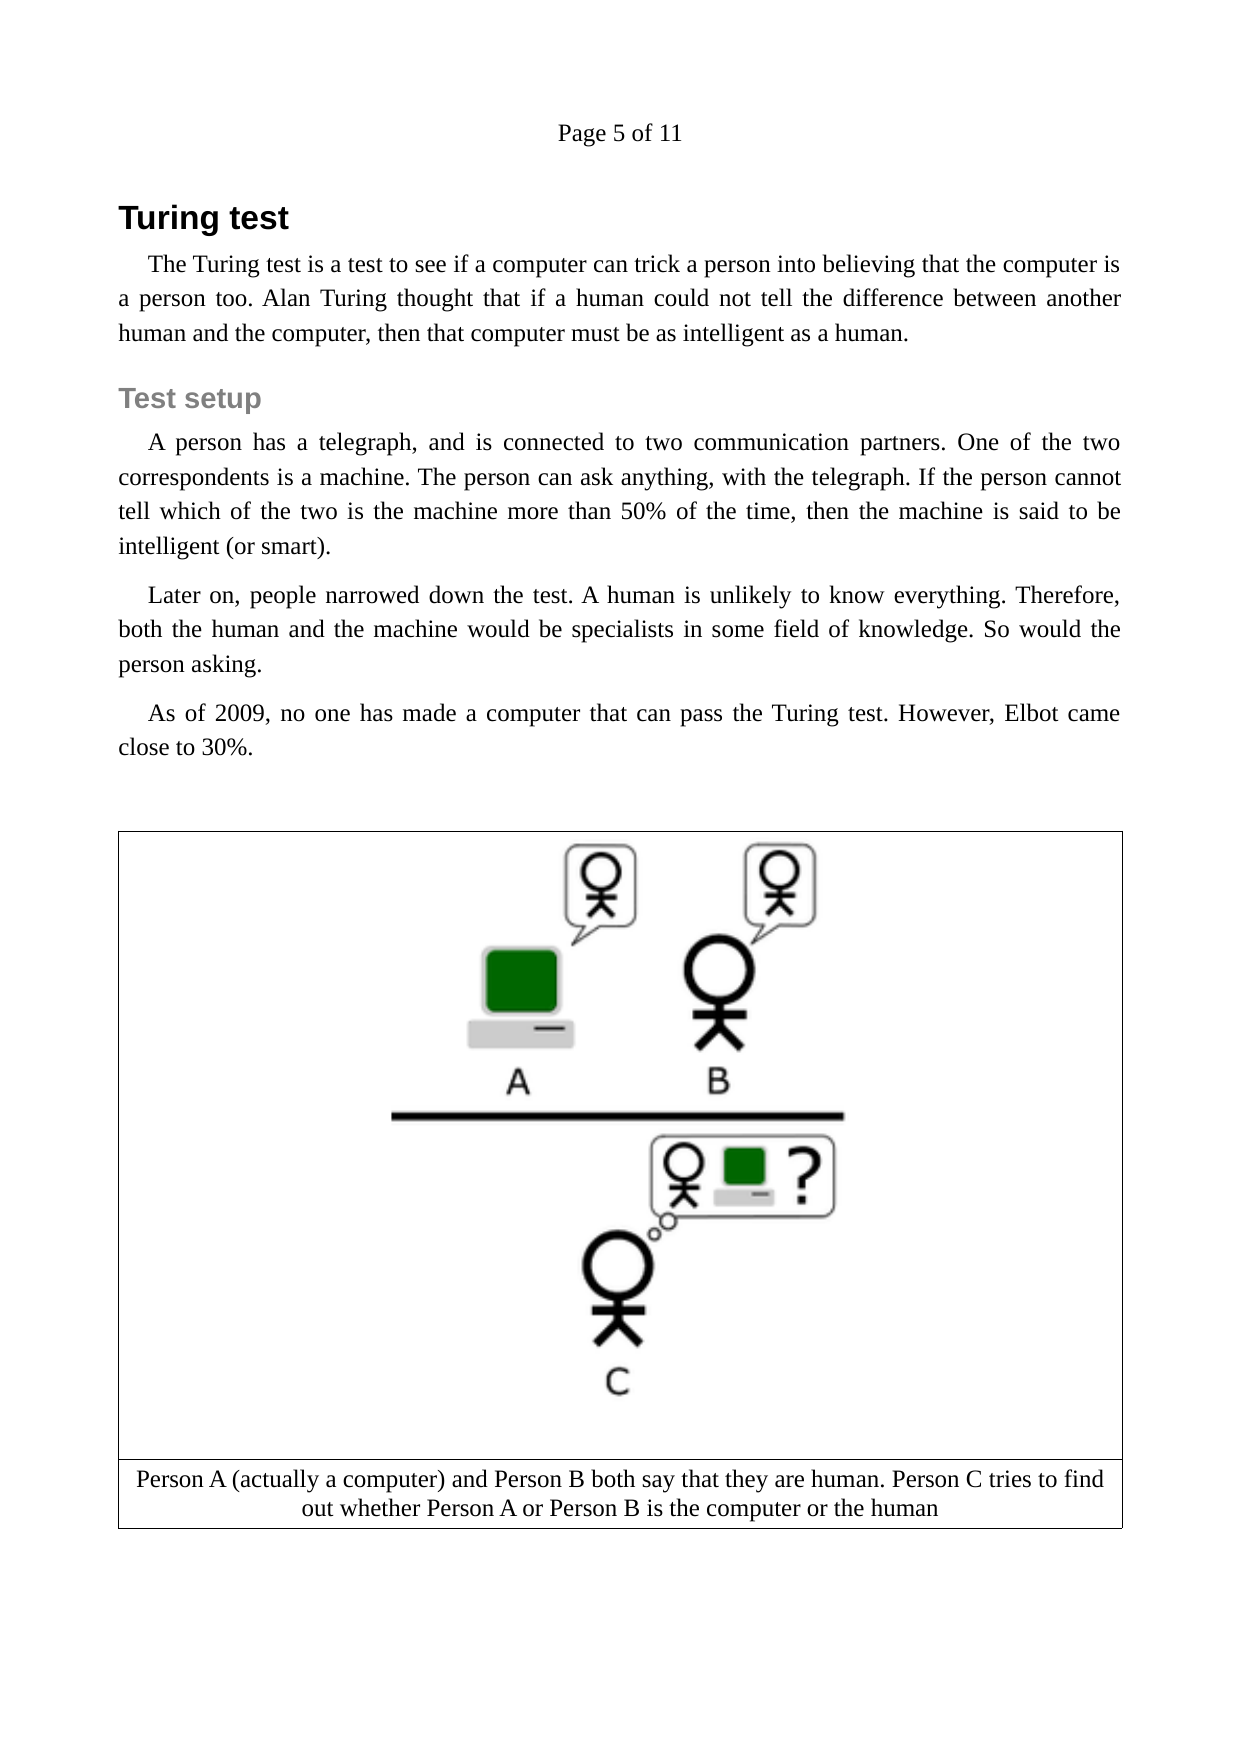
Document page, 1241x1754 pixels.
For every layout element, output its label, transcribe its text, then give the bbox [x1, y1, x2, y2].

text A person has a telegraph, and is connected to two communication partners. One of the two correspondents is a machine. The person can ask anything, with the telegraph. If the person cannot tell which of the two is the machine more than 50% of the time, then the machine is said to be intelligent (or smart). [118, 427, 1122, 560]
text As of 2009, no one has made a computer that can pass the Turing test. However, Elbot came close to 30%. [118, 698, 1122, 761]
subtitle Turing test [118, 198, 1122, 236]
text Later on, people narrowed down the test. A human is unlikely to know everything. Therefore, both the human and the machine would be specialists in some field of knowledge. So would the person asking. [118, 580, 1122, 678]
text The Turing test is a test to see if a computer can trick a person into believing that the computer is a person too. Alan Turing thought that if a human could not tell the difference between another human and the computer, then that computer must be as intelligent as a human. [118, 249, 1122, 347]
table_header [119, 832, 1122, 1458]
subtitle Test setup [118, 381, 1122, 415]
picture [391, 836, 850, 1424]
table_cell Person A (actually a computer) and Person B both say that they are human. Person C tries to find out whether Person A or Person B is the computer or the human [119, 1460, 1122, 1528]
